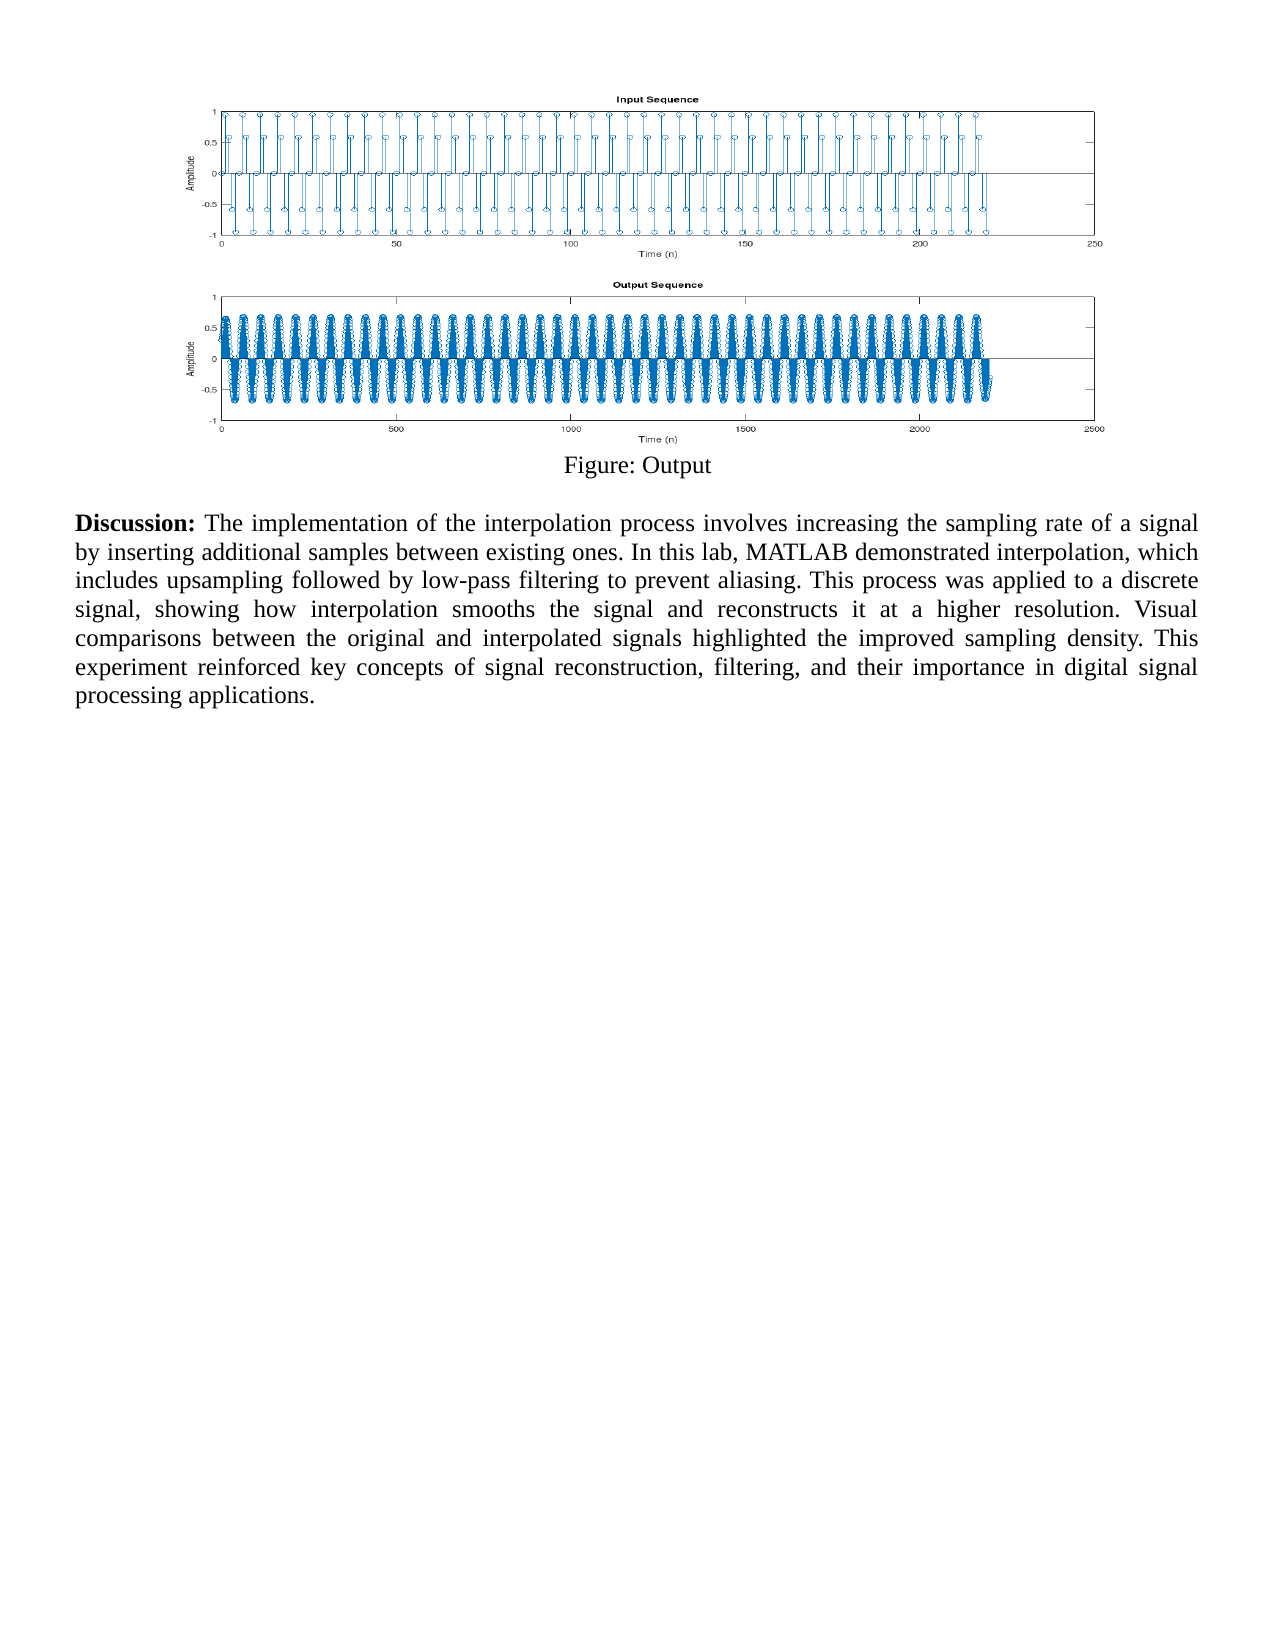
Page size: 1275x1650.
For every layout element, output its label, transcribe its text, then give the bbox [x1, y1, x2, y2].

text Figure: Output [75, 451, 1200, 479]
text Discussion: The implementation of the interpolation process involves increasing the sampling rate of a signal by inserting additional samples between existing ones. In this lab, MATLAB demonstrated interpolation, which includes upsampling followed by low-pass filtering to prevent aliasing. This process was applied to a discrete signal, showing how interpolation smooths the signal and reconstructs it at a higher resolution. Visual comparisons between the original and interpolated signals highlighted the improved sampling density. This experiment reinforced key concepts of signal reconstruction, filtering, and their importance in digital signal processing applications. [75, 508, 1200, 709]
picture [75, 75, 1200, 451]
